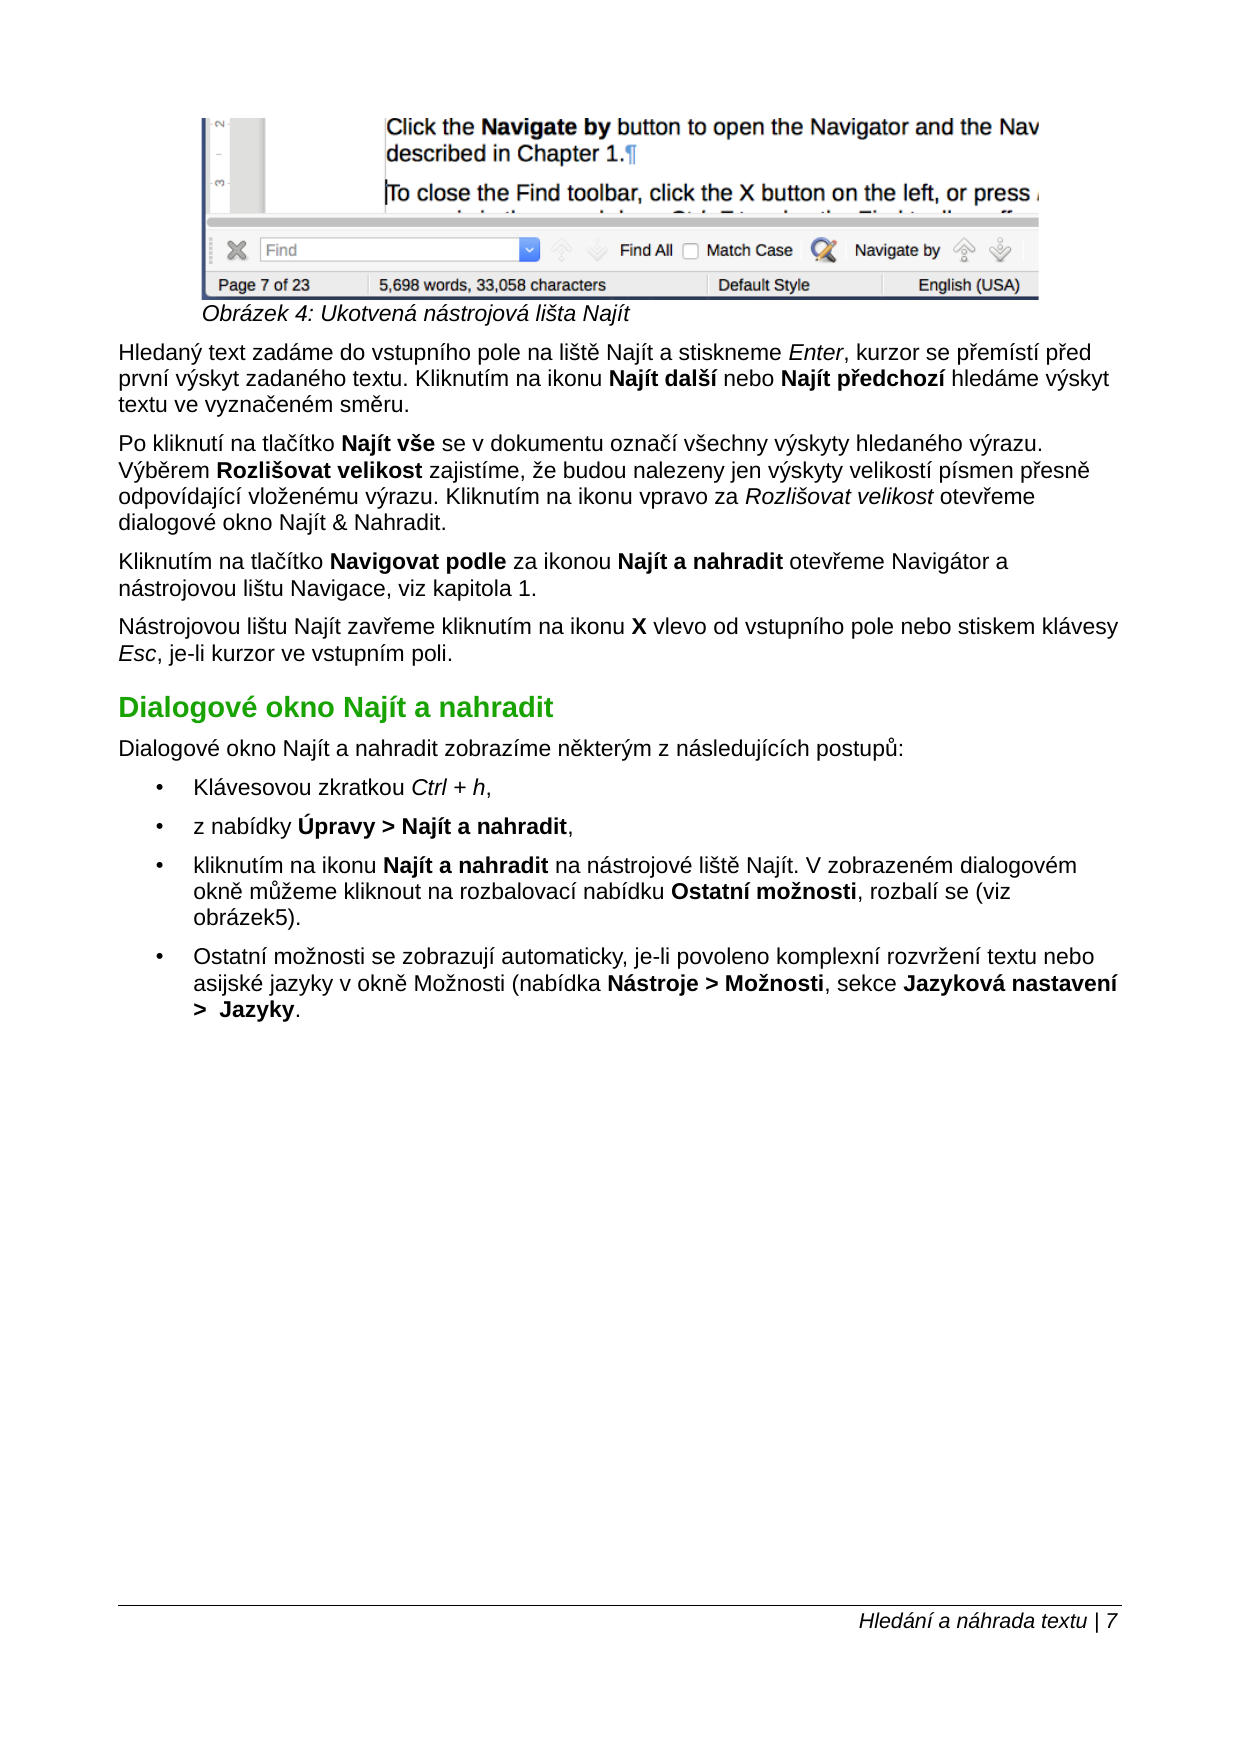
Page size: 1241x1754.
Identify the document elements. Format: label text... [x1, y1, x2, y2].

text Dialogové okno Najít a nahradit zobrazíme některým z následujících postupů: [118, 735, 1122, 761]
text Po kliknutí na tlačítko Najít vše se v dokumentu označí všechny výskyty hledaného výrazu. Výběrem Rozlišovat velikost zajistíme, že budou nalezeny jen výskyty velikostí písmen přesně odpovídající vloženému výrazu. Kliknutím na ikonu vpravo za Rozlišovat velikost otevřeme dialogové okno Najít & Nahradit. [118, 430, 1122, 536]
list z nabídky Úpravy > Najít a nahradit, [156, 813, 1122, 839]
list Ostatní možnosti se zobrazují automaticky, je-li povoleno komplexní rozvržení textu nebo asijské jazyky v okně Možnosti (nabídka Nástroje > Možnosti, sekce Jazyková nastavení > Jazyky. [156, 943, 1122, 1022]
text Obrázek 4: Ukotvená nástrojová lišta Najít [202, 300, 1039, 326]
text Hledaný text zadáme do vstupního pole na liště Najít a stiskneme Enter, kurzor se přemístí před první výskyt zadaného textu. Kliknutím na ikonu Najít další nebo Najít předchozí hledáme výskyt textu ve vyznačeném směru. [118, 339, 1122, 418]
subtitle Dialogové okno Najít a nahradit [118, 690, 1122, 723]
picture [201, 118, 1039, 300]
list kliknutím na ikonu Najít a nahradit na nástrojové liště Najít. V zobrazeném dialogovém okně můžeme kliknout na rozbalovací nabídku Ostatní možnosti, rozbalí se (viz obrázek5). [156, 852, 1122, 931]
text Nástrojovou lištu Najít zavřeme kliknutím na ikonu X vlevo od vstupního pole nebo stiskem klávesy Esc, je-li kurzor ve vstupním poli. [118, 613, 1122, 666]
list Klávesovou zkratkou Ctrl + h, [156, 774, 1122, 800]
text Kliknutím na tlačítko Navigovat podle za ikonou Najít a nahradit otevřeme Navigátor a nástrojovou lištu Navigace, viz kapitola 1. [118, 548, 1122, 601]
